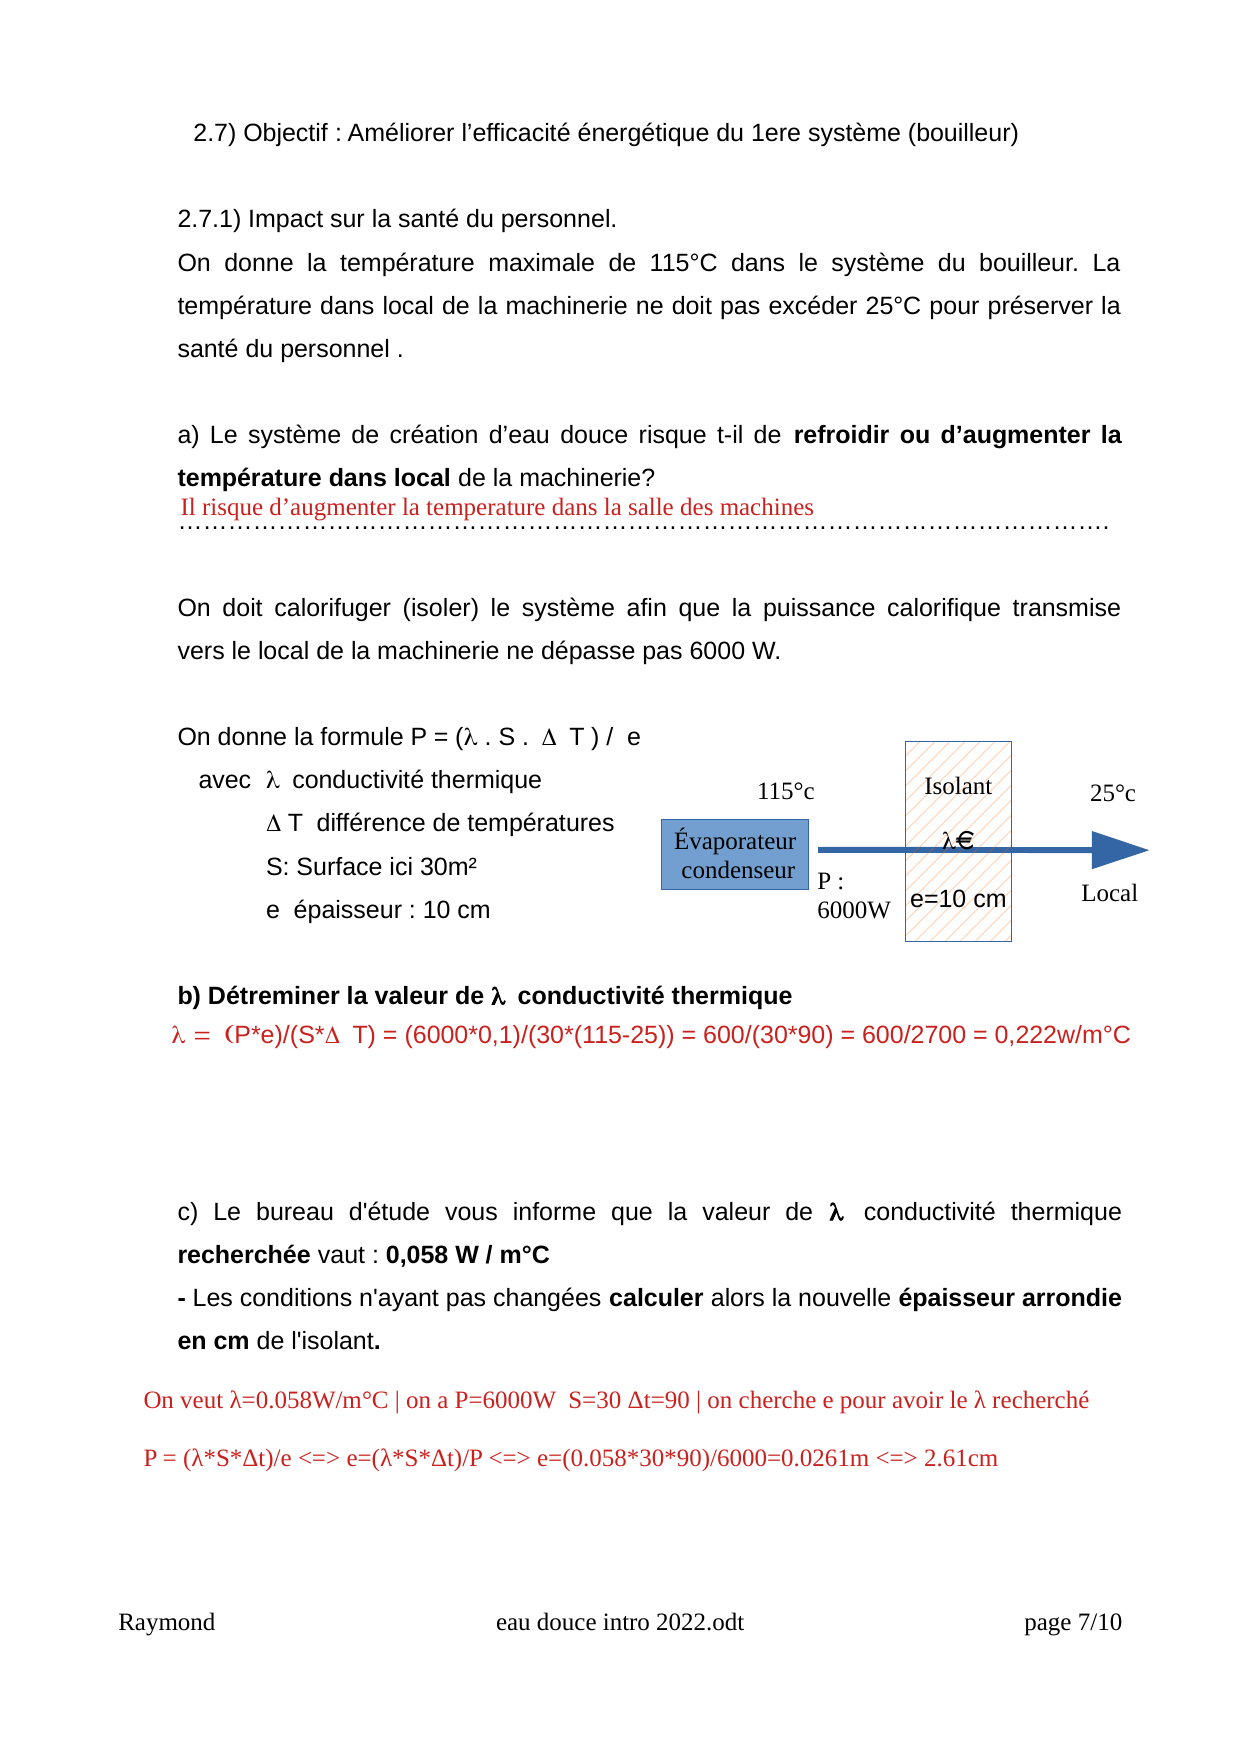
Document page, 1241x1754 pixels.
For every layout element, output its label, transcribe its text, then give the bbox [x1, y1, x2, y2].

text e épaisseur : 10 cm [980, 895, 1011, 923]
text - Les conditions n'ayant pas changées calculer alors la nouvelle épaisseur arrondie en cm de l'isolant. [177, 1283, 1122, 1355]
text [978, 853, 1011, 880]
text D T différence de températures [931, 808, 972, 837]
text avec  conductivité thermique [970, 765, 1000, 793]
text avec  conductivité thermique [983, 765, 1011, 794]
text [948, 853, 987, 880]
text [918, 853, 957, 880]
text avec  conductivité thermique [936, 765, 970, 794]
text e épaisseur : 10 cm [920, 899, 948, 923]
text [933, 853, 972, 880]
text avec  conductivité thermique [929, 765, 955, 791]
text S: Surface ici 30m² [118, 852, 661, 880]
text D T différence de températures [961, 808, 1002, 837]
text D T différence de températures [946, 808, 987, 837]
text …………………………………………………………………………………………………. [177, 506, 1122, 535]
text avec  conductivité thermique [1012, 765, 1122, 794]
text e épaisseur : 10 cm [1012, 895, 1122, 923]
text D T différence de températures [906, 808, 942, 837]
text D T différence de températures [976, 808, 1011, 837]
text e épaisseur : 10 cm [935, 895, 975, 923]
text D T différence de températures [916, 808, 957, 837]
text [963, 853, 1002, 880]
text b) Détreminer la valeur de  conductivité thermique [177, 981, 1122, 1010]
text On doit calorifuger (isoler) le système afin que la puissance calorifique transmise vers le local de la machinerie ne dépasse pas 6000 W. [177, 592, 1122, 664]
text a) Le système de création d’eau douce risque t-il de refroidir ou d’augmenter la température dans local de la machinerie? [177, 420, 1122, 492]
text avec  conductivité thermique [118, 765, 905, 794]
text On donne la formule P = ( . S . D T ) / e [177, 722, 1122, 751]
text avec  conductivité thermique [958, 765, 985, 792]
text D T différence de températures [1012, 808, 1122, 837]
text c) Le bureau d'étude vous informe que la valeur de  conductivité thermique recherchée vaut : 0,058 W / m°C [177, 1197, 1122, 1269]
text D T différence de températures [118, 808, 905, 837]
text [1012, 853, 1122, 880]
text e épaisseur : 10 cm [906, 895, 944, 923]
list 2.7) Objectif : Améliorer l’efficacité énergétique du 1ere système (bouilleur) [156, 118, 1122, 147]
text avec  conductivité thermique [906, 765, 940, 794]
text e épaisseur : 10 cm [118, 895, 905, 923]
text [906, 853, 942, 880]
text [809, 852, 905, 880]
text e épaisseur : 10 cm [950, 899, 978, 923]
text On donne la température maximale de 115°C dans le système du bouilleur. La température dans local de la machinerie ne doit pas excéder 25°C pour préserver la santé du personnel . [177, 247, 1122, 362]
text e épaisseur : 10 cm [965, 895, 994, 923]
text 2.7.1) Impact sur la santé du personnel. [177, 204, 1122, 233]
